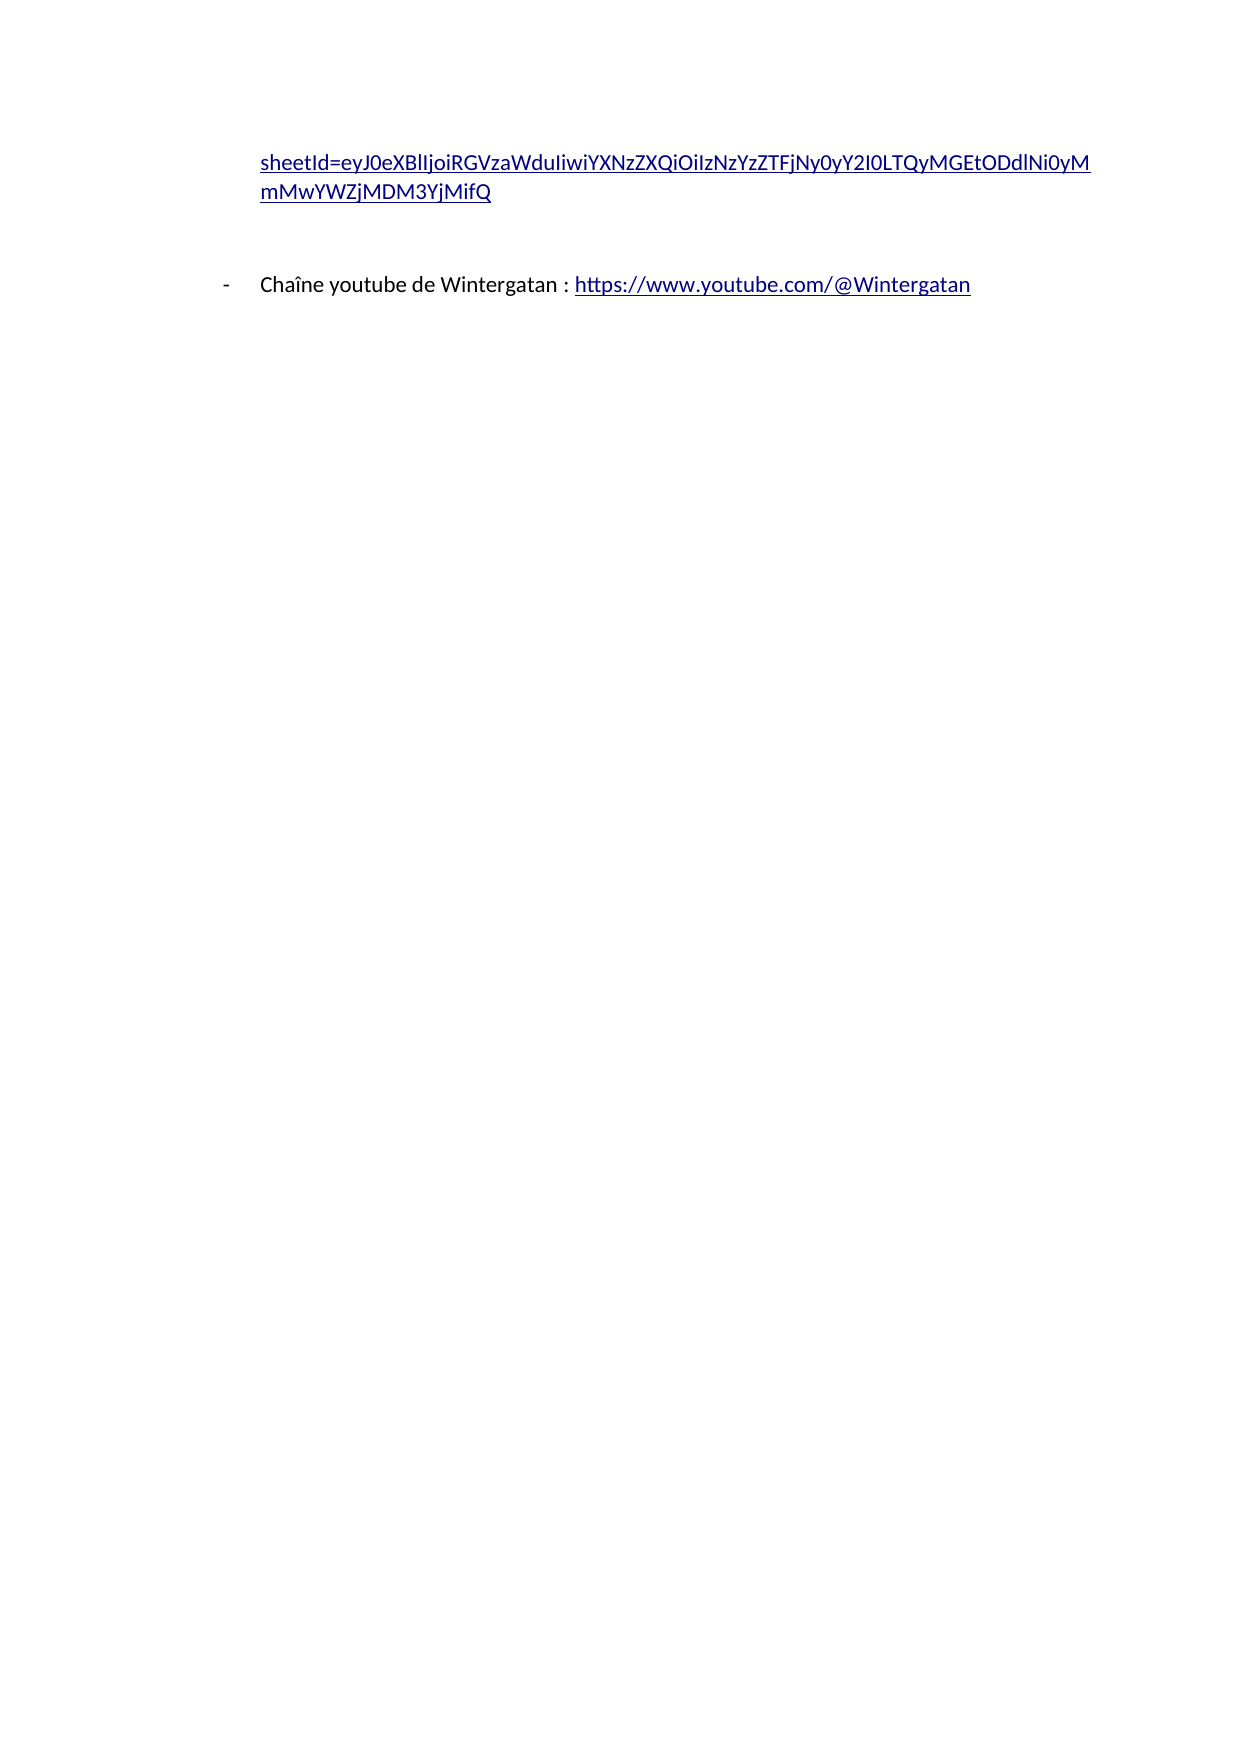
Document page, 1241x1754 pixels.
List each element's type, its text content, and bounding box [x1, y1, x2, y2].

list sheetId=eyJ0eXBlIjoiRGVzaWduIiwiYXNzZXQiOiIzNzYzZTFjNy0yY2I0LTQyMGEtODdlNi0yMmMwYWZjMDM3YjMifQ [223, 148, 1093, 206]
list Chaîne youtube de Wintergatan : https://www.youtube.com/@Wintergatan [223, 271, 1093, 299]
